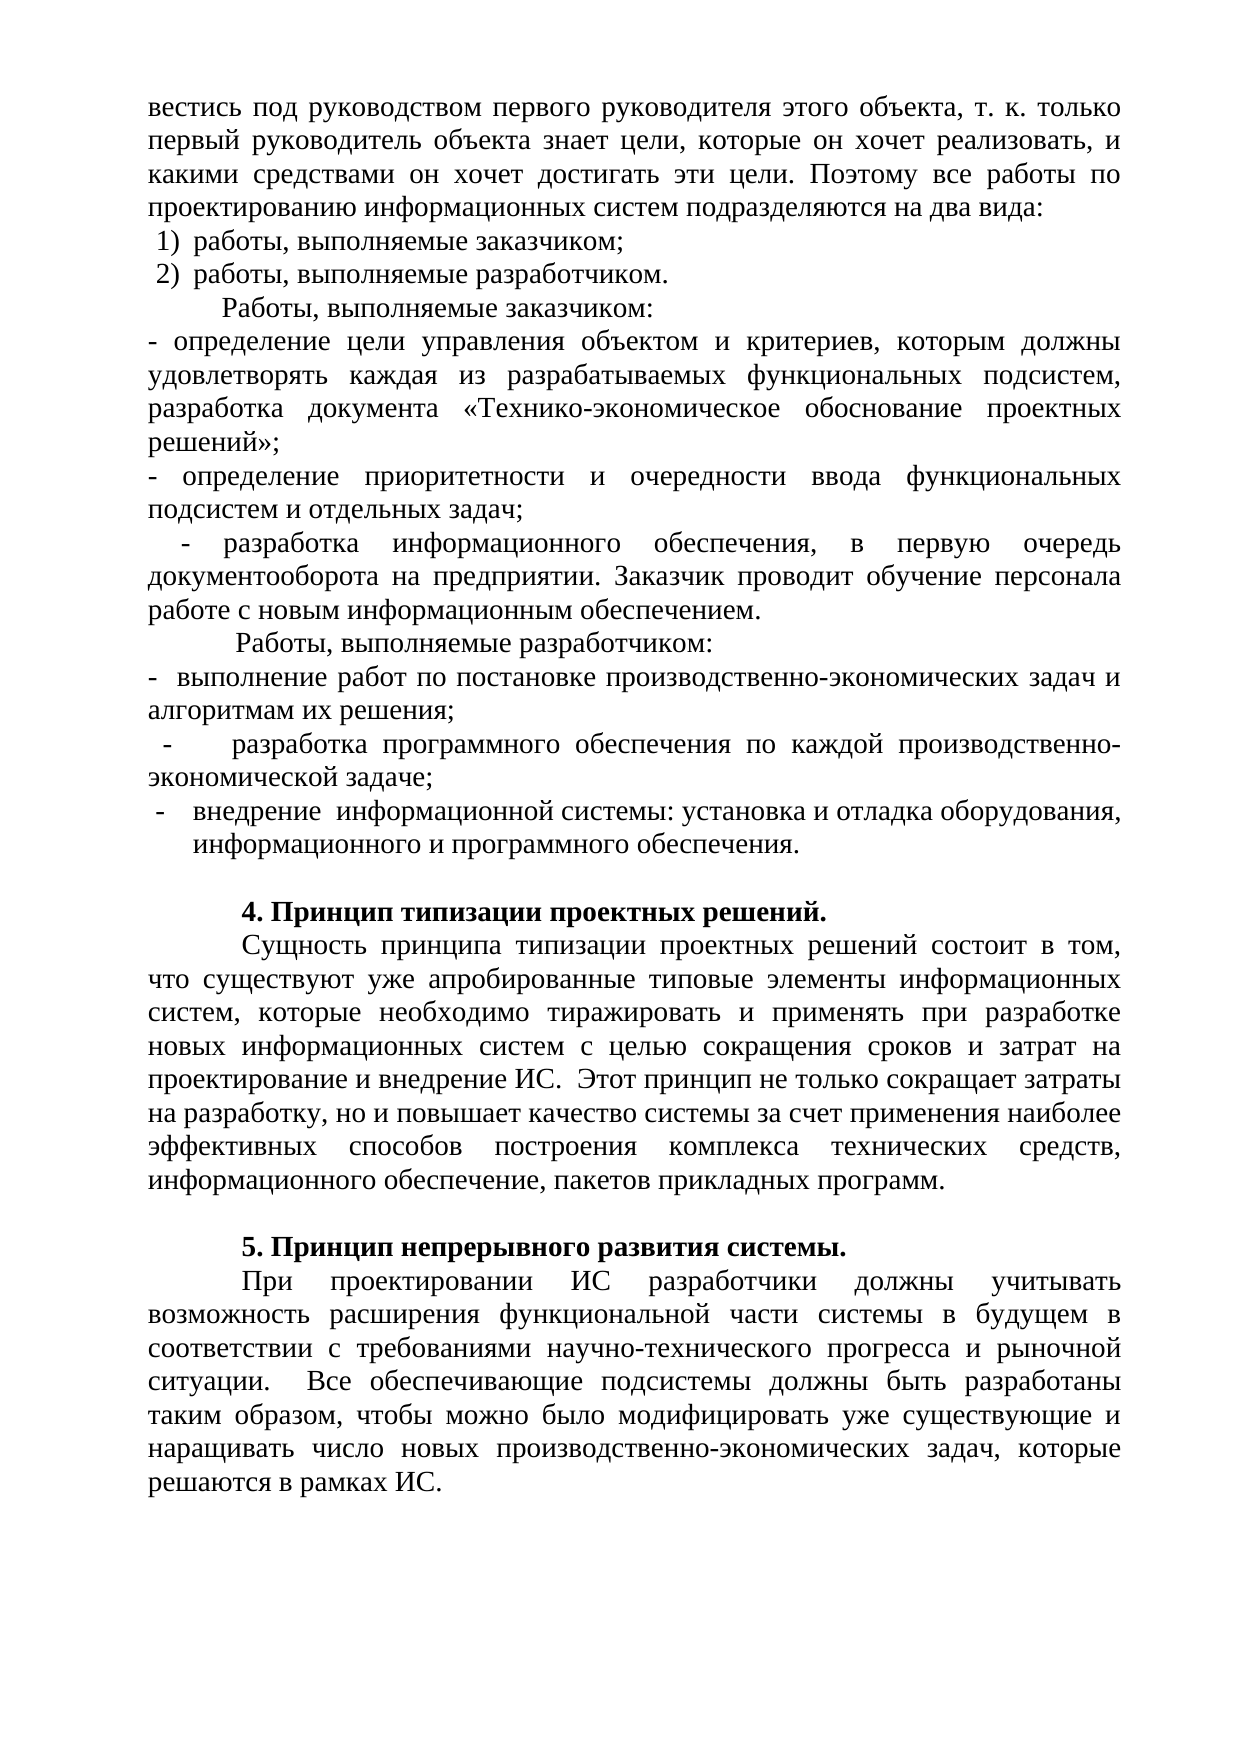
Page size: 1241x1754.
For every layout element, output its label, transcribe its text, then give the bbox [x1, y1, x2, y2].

text - определение приоритетности и очередности ввода функциональных подсистем и отдельных задач; [148, 458, 1122, 525]
text - разработка информационного обеспечения, в первую очередь документооборота на предприятии. Заказчик проводит обучение персонала работе с новым информационным обеспечением. [148, 525, 1122, 625]
text 4. Принцип типизации проектных решений. [148, 894, 1122, 927]
list работы, выполняемые разработчиком. [156, 256, 1122, 290]
text Работы, выполняемые заказчиком: [156, 290, 1122, 323]
text При проектировании ИС разработчики должны учитывать возможность расширения функциональной части системы в будущем в соответствии с требованиями научно-технического прогресса и рыночной ситуации. Все обеспечивающие подсистемы должны быть разработаны таким образом, чтобы можно было модифицировать уже существующие и наращивать число новых производственно-экономических задач, которые решаются в рамках ИС. [148, 1263, 1122, 1497]
list работы, выполняемые заказчиком; [156, 223, 1122, 256]
text - разработка программного обеспечения по каждой производственно-экономической задаче; [148, 726, 1122, 793]
list внедрение информационной системы: установка и отладка оборудования, информационного и программного обеспечения. [155, 793, 1122, 860]
text 5. Принцип непрерывного развития системы. [148, 1229, 1122, 1263]
text - определение цели управления объектом и критериев, которым должны удовлетворять каждая из разрабатываемых функциональных подсистем, разработка документа «Технико-экономическое обоснование проектных решений»; [148, 323, 1122, 458]
text Сущность принципа типизации проектных решений состоит в том, что существуют уже апробированные типовые элементы информационных систем, которые необходимо тиражировать и применять при разработке новых информационных систем с целью сокращения сроков и затрат на проектирование и внедрение ИС. Этот принцип не только сокращает затраты на разработку, но и повышает качество системы за счет применения наиболее эффективных способов построения комплекса технических средств, информационного обеспечение, пакетов прикладных программ. [148, 927, 1122, 1196]
text Работы, выполняемые разработчиком: [148, 625, 1122, 659]
text вестись под руководством первого руководителя этого объекта, т. к. только первый руководитель объекта знает цели, которые он хочет реализовать, и какими средствами он хочет достигать эти цели. Поэтому все работы по проектированию информационных систем подразделяются на два вида: [148, 89, 1122, 223]
text - выполнение работ по постановке производственно-экономических задач и алгоритмам их решения; [148, 659, 1122, 726]
